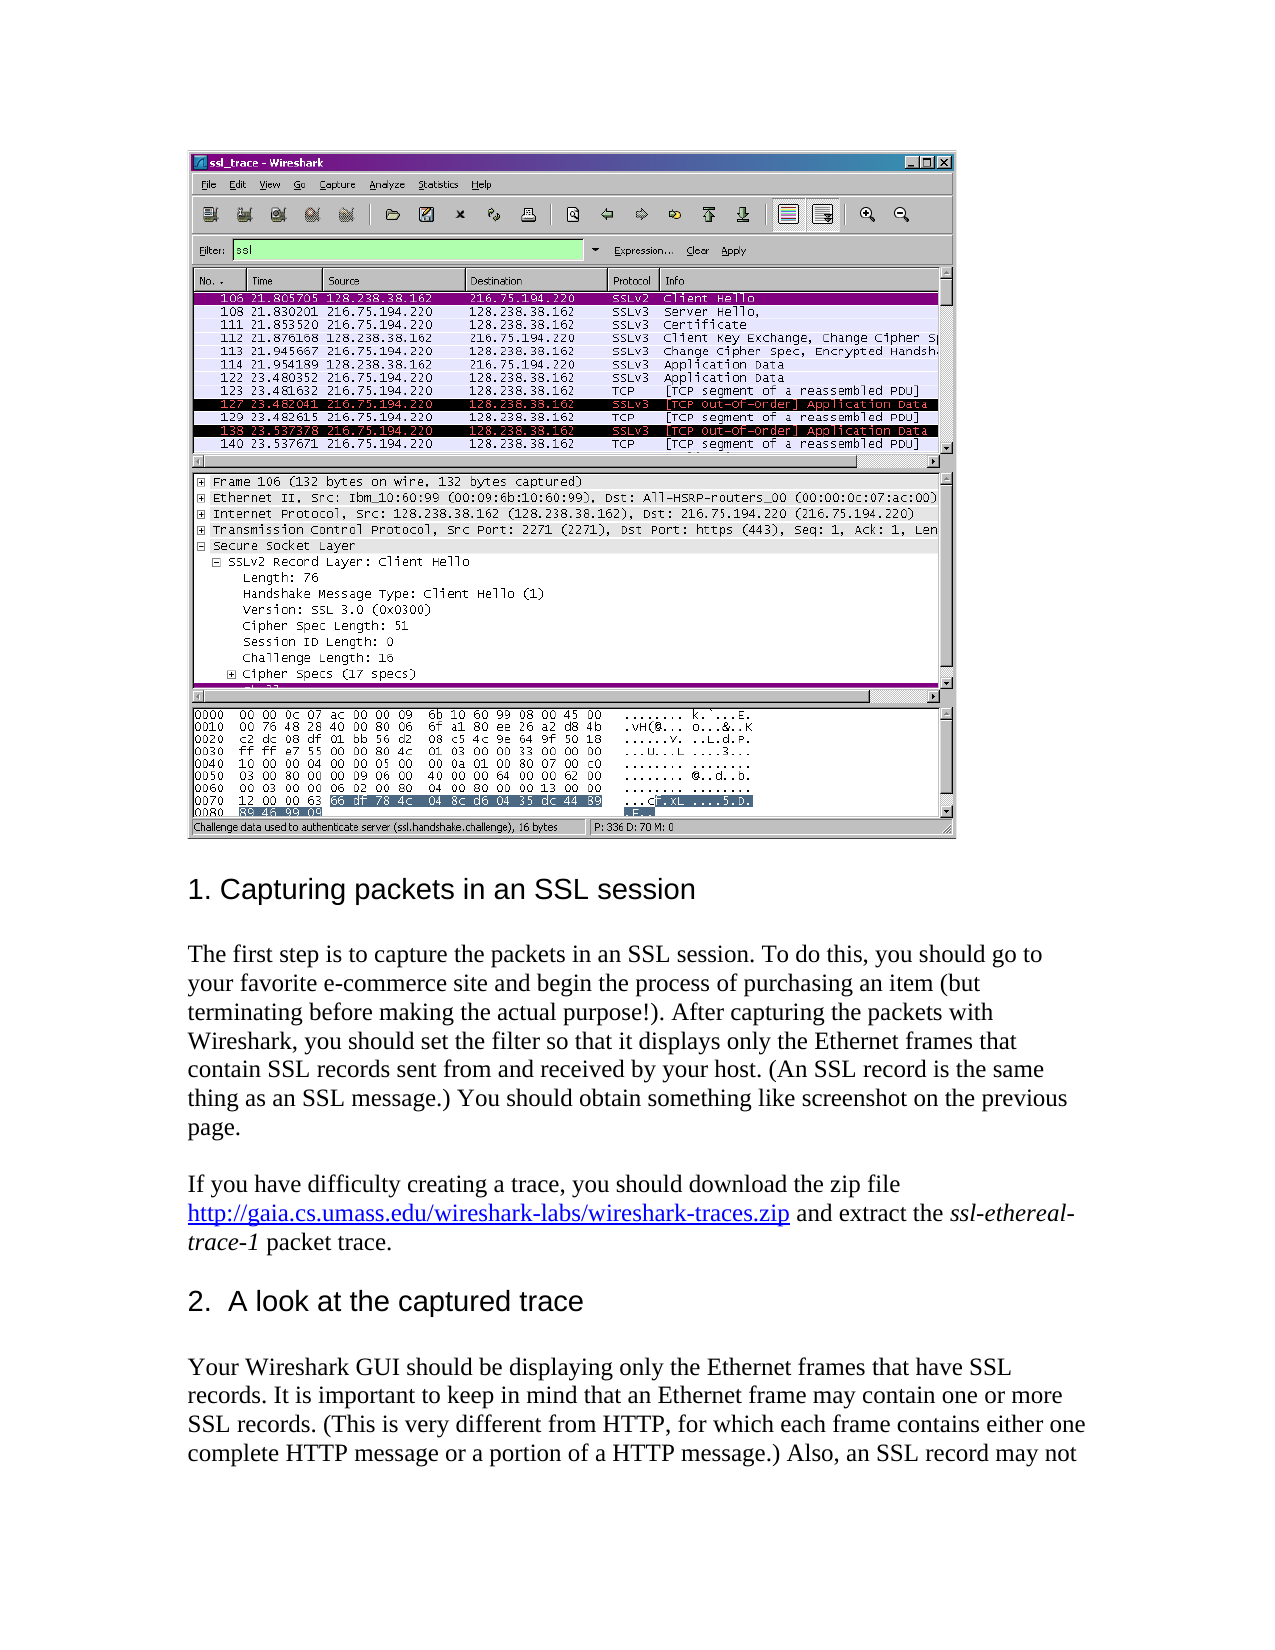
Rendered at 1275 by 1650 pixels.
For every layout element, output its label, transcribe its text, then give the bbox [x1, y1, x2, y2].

text The first step is to capture the packets in an SSL session. To do this, you should go to your favorite e-commerce site and begin the process of purchasing an item (but terminating before making the actual purpose!). After capturing the packets with Wireshark, you should set the filter so that it displays only the Ethernet frames that contain SSL records sent from and received by your host. (An SSL record is the same thing as an SSL message.) You should obtain something like screenshot on the previous page. [187, 939, 1087, 1141]
text If you have difficulty creating a trace, you should download the zip file http://gaia.cs.umass.edu/wireshark-labs/wireshark-traces.zip and extract the ssl-ethereal-trace-1 packet trace. [187, 1169, 1087, 1256]
text Your Wireshark GUI should be displaying only the Ethernet frames that have SSL records. It is important to keep in mind that an Ethernet frame may contain one or more SSL records. (This is very different from HTTP, for which each frame contains either one complete HTTP message or a portion of a HTTP message.) Also, an SSL record may not [187, 1352, 1087, 1467]
text 2. A look at the captured trace [187, 1284, 1087, 1318]
text 1. Capturing packets in an SSL session [187, 872, 1087, 906]
picture [187, 150, 957, 839]
